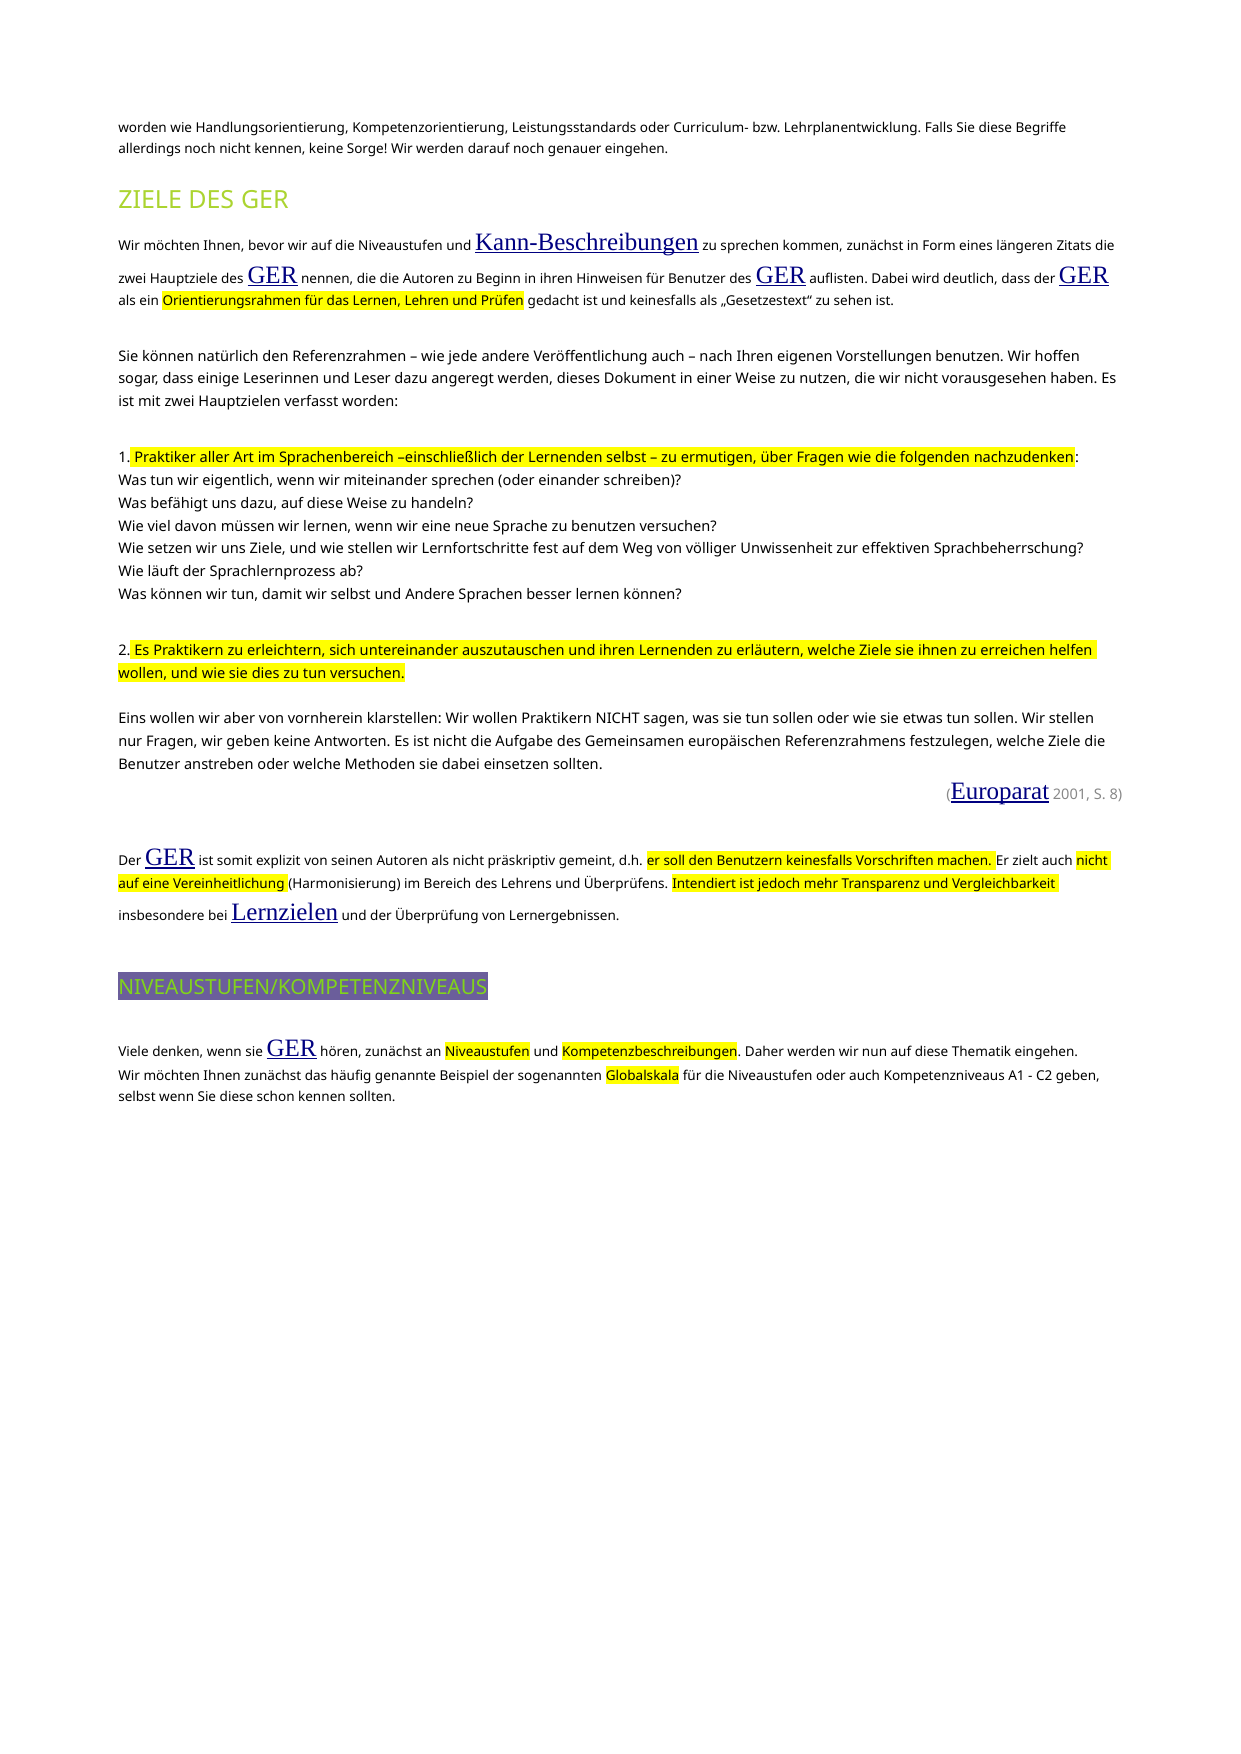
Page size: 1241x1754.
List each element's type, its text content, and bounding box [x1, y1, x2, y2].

text Was befähigt uns dazu, auf diese Weise zu handeln? [118, 492, 1122, 512]
subtitle ZIELE DES GER [118, 181, 1122, 215]
text Wie setzen wir uns Ziele, und wie stellen wir Lernfortschritte fest auf dem Weg von völliger Unwissenheit zur effektiven Sprachbeherrschung? [118, 538, 1122, 558]
text 1. Praktiker aller Art im Sprachenbereich –einschließlich der Lernenden selbst – zu ermutigen, über Fragen wie die folgenden nachzudenken: [118, 447, 1122, 467]
text Wie viel davon müssen wir lernen, wenn wir eine neue Sprache zu benutzen versuchen? [118, 515, 1122, 535]
text Was tun wir eigentlich, wenn wir miteinander sprechen (oder einander schreiben)? [118, 470, 1122, 489]
text Sie können natürlich den Referenzrahmen – wie jede andere Veröffentlichung auch – nach Ihren eigenen Vorstellungen benutzen. Wir hoffen sogar, dass einige Leserinnen und Leser dazu angeregt werden, dieses Dokument in einer Weise zu nutzen, die wir nicht vorausgesehen haben. Es ist mit zwei Hauptzielen verfasst worden: [118, 345, 1122, 411]
text 2. Es Praktikern zu erleichtern, sich untereinander auszutauschen und ihren Lernenden zu erläutern, welche Ziele sie ihnen zu erreichen helfen wollen, und wie sie dies zu tun versuchen. [118, 639, 1122, 682]
text Wir möchten Ihnen, bevor wir auf die Niveaustufen und Kann-Beschreibungen zu sprechen kommen, zunächst in Form eines längeren Zitats die zwei Hauptziele des GER nennen, die die Autoren zu Beginn in ihren Hinweisen für Benutzer des GER auflisten. Dabei wird deutlich, dass der GER als ein Orientierungsrahmen für das Lernen, Lehren und Prüfen gedacht ist und keinesfalls als „Gesetzestext“ zu sehen ist. [118, 227, 1122, 310]
text Was können wir tun, damit wir selbst und Andere Sprachen besser lernen können? [118, 584, 1122, 604]
text (Europarat 2001, S. 8) [118, 776, 1122, 805]
text Wie läuft der Sprachlernprozess ab? [118, 561, 1122, 581]
subtitle NIVEAUSTUFEN/KOMPETENZNIVEAUS [118, 972, 1122, 1000]
text Viele denken, wenn sie GER hören, zunächst an Niveaustufen und Kompetenzbeschreibungen. Daher werden wir nun auf diese Thematik eingehen. [118, 1033, 1122, 1062]
text Wir möchten Ihnen zunächst das häufig genannte Beispiel der sogenannten Globalskala für die Niveaustufen oder auch Kompetenzniveaus A1 - C2 geben, selbst wenn Sie diese schon kennen sollten. [118, 1066, 1122, 1106]
text Der GER ist somit explizit von seinen Autoren als nicht präskriptiv gemeint, d.h. er soll den Benutzern keinesfalls Vorschriften machen. Er zielt auch nicht auf eine Vereinheitlichung (Harmonisierung) im Bereich des Lehrens und Überprüfens. Intendiert ist jedoch mehr Transparenz und Vergleichbarkeit insbesondere bei Lernzielen und der Überprüfung von Lernergebnissen. [118, 842, 1122, 925]
text worden wie Handlungsorientierung, Kompetenzorientierung, Leistungsstandards oder Curriculum- bzw. Lehrplanentwicklung. Falls Sie diese Begriffe allerdings noch nicht kennen, keine Sorge! Wir werden darauf noch genauer eingehen. [118, 118, 1122, 158]
text Eins wollen wir aber von vornherein klarstellen: Wir wollen Praktikern NICHT sagen, was sie tun sollen oder wie sie etwas tun sollen. Wir stellen nur Fragen, wir geben keine Antworten. Es ist nicht die Aufgabe des Gemeinsamen europäischen Referenzrahmens festzulegen, welche Ziele die Benutzer anstreben oder welche Methoden sie dabei einsetzen sollten. [118, 708, 1122, 773]
